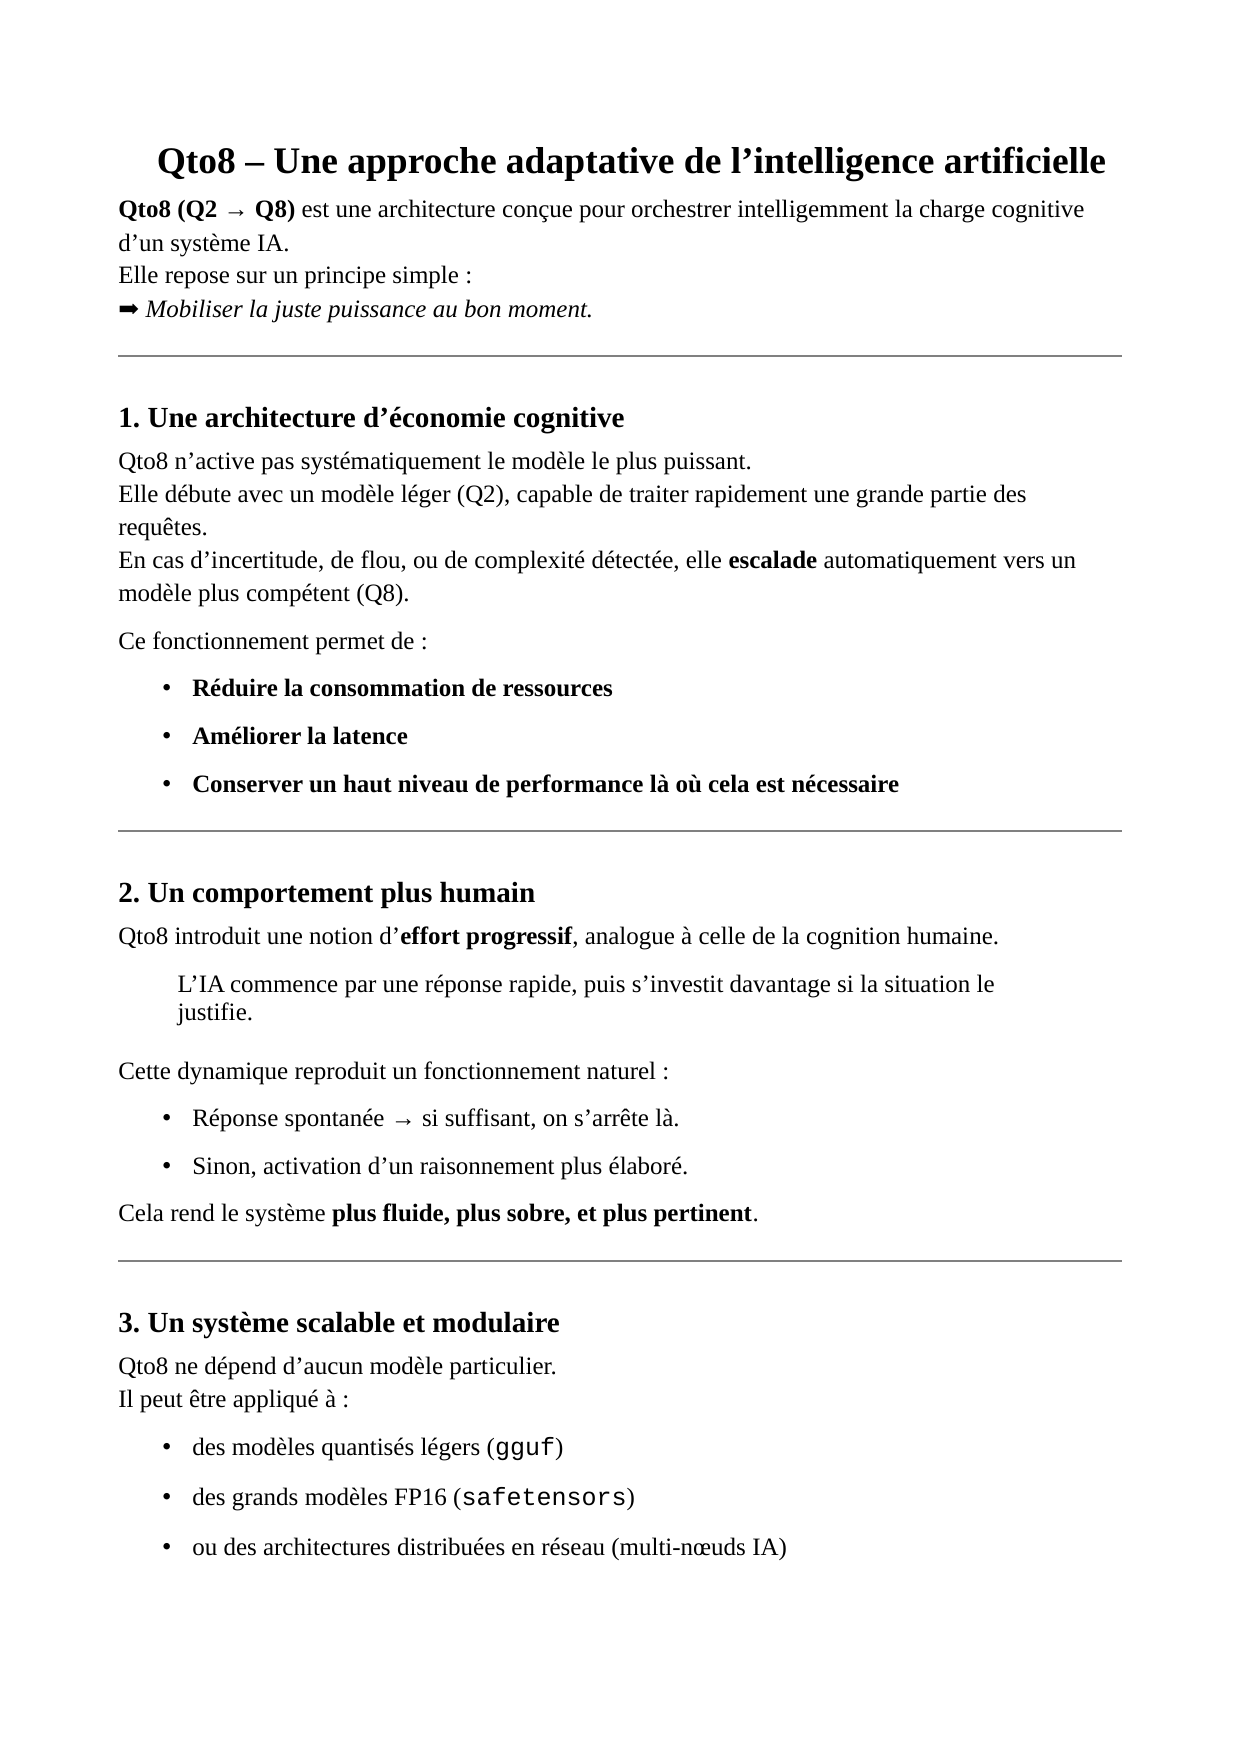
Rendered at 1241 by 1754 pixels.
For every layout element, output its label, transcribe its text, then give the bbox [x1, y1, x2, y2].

text Cela rend le système plus fluide, plus sobre, et plus pertinent. [118, 1198, 1122, 1227]
list Réduire la consommation de ressources [162, 673, 1122, 702]
text Ce fonctionnement permet de : [118, 626, 1122, 654]
subtitle 1. Une architecture d’économie cognitive [118, 400, 1122, 434]
list Réponse spontanée → si suffisant, on s’arrête là. [162, 1103, 1122, 1132]
list ou des architectures distribuées en réseau (multi-nœuds IA) [162, 1532, 1122, 1560]
text Cette dynamique reproduit un fonctionnement naturel : [118, 1056, 1122, 1084]
list des modèles quantisés légers (gguf) [162, 1432, 1122, 1462]
list Améliorer la latence [162, 721, 1122, 750]
subtitle 2. Un comportement plus humain [118, 875, 1122, 909]
text Qto8 ne dépend d’aucun modèle particulier. Il peut être appliqué à : [118, 1351, 1122, 1413]
text Qto8 introduit une notion d’effort progressif, analogue à celle de la cognition humaine. [118, 921, 1122, 950]
list Conserver un haut niveau de performance là où cela est nécessaire [162, 769, 1122, 797]
text Qto8 (Q2 → Q8) est une architecture conçue pour orchestrer intelligemment la charge cognitive d’un système IA. Elle repose sur un principe simple : ➡️ Mobiliser la juste puissance au bon moment. [118, 194, 1122, 322]
subtitle 3. Un système scalable et modulaire [118, 1305, 1122, 1338]
list Sinon, activation d’un raisonnement plus élaboré. [162, 1151, 1122, 1180]
text L’IA commence par une réponse rapide, puis s’investit davantage si la situation le justifie. [177, 969, 1063, 1026]
list des grands modèles FP16 (safetensors) [162, 1482, 1122, 1512]
text Qto8 n’active pas systématiquement le modèle le plus puissant. Elle débute avec un modèle léger (Q2), capable de traiter rapidement une grande partie des requêtes. En cas d’incertitude, de flou, ou de complexité détectée, elle escalade automatiquement vers un modèle plus compétent (Q8). [118, 446, 1122, 607]
subtitle 🔁 Qto8 – Une approche adaptative de l’intelligence artificielle [118, 139, 1122, 182]
